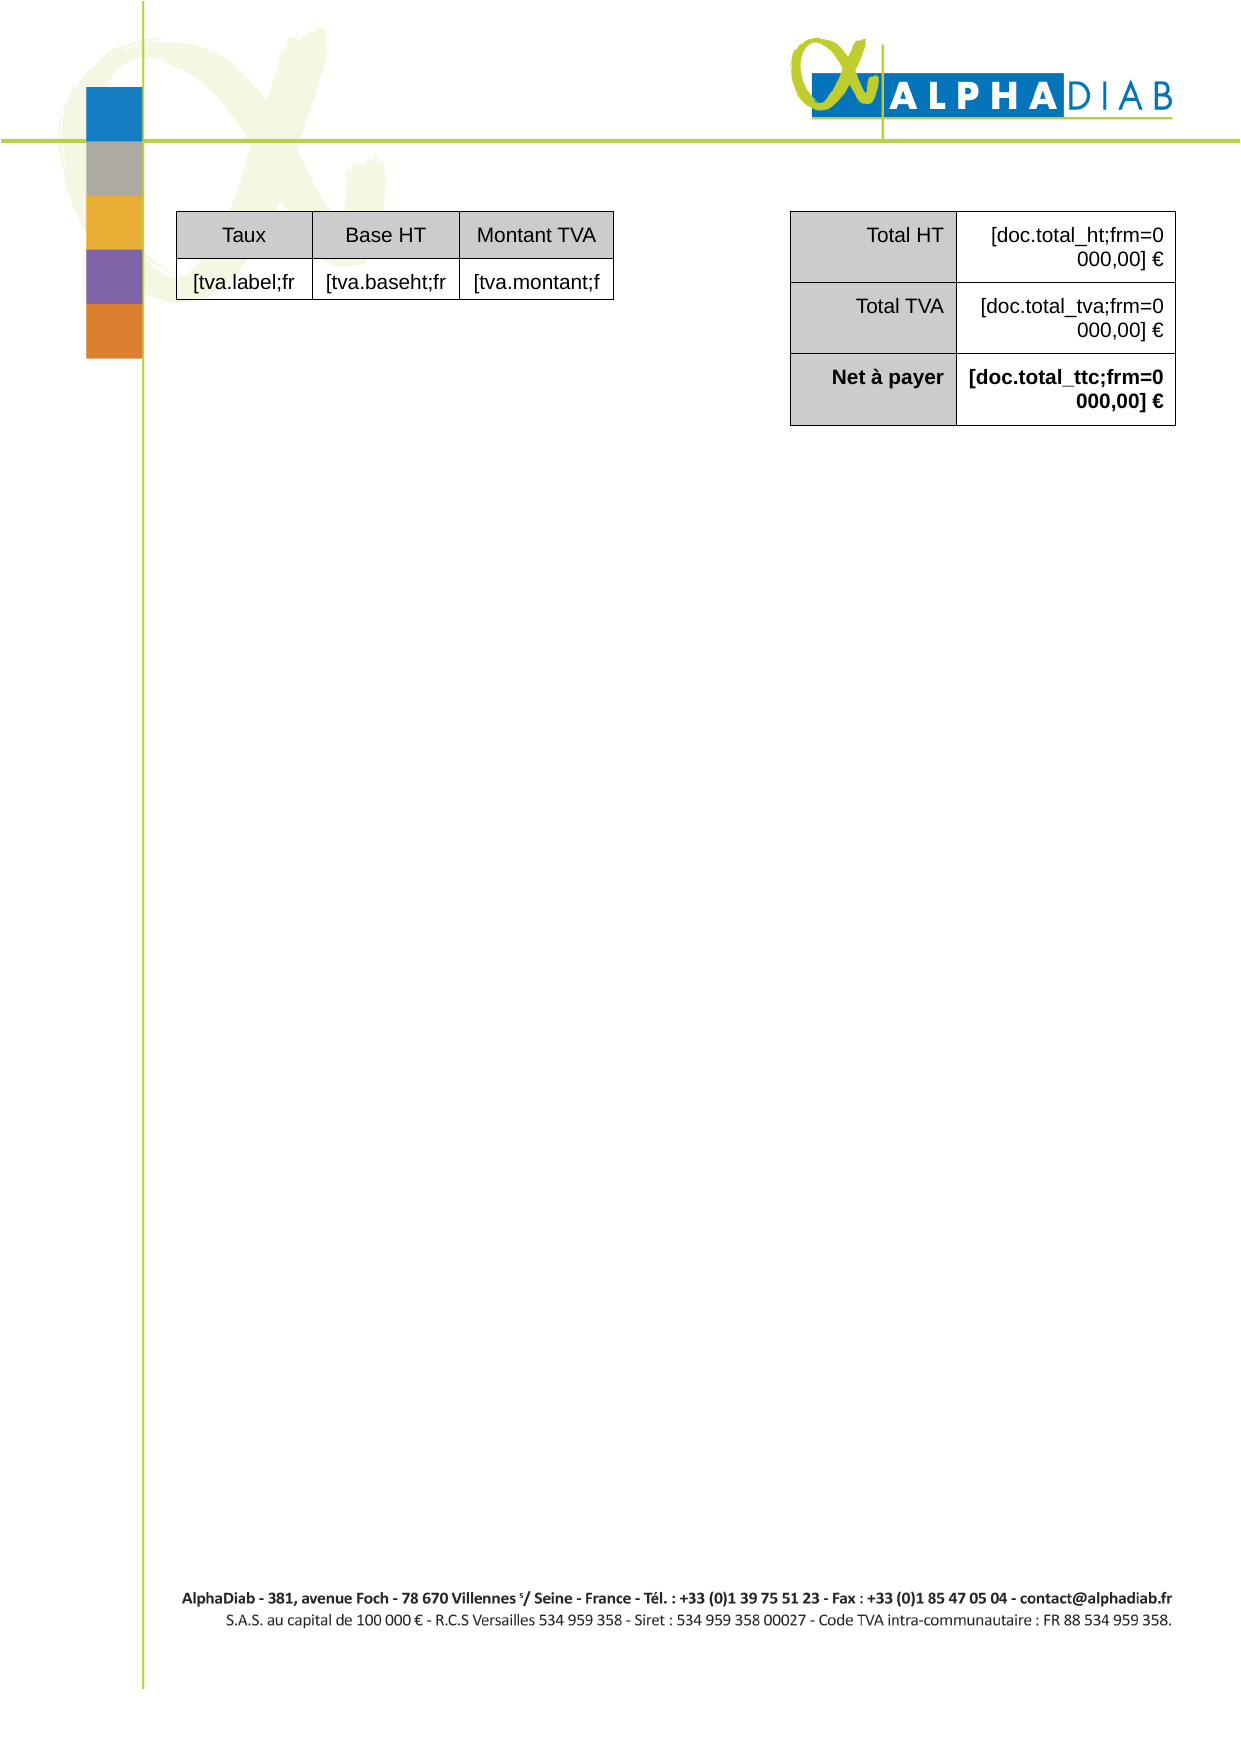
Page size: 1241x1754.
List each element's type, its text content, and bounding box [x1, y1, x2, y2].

table_header Base HT [313, 212, 459, 258]
table_header Total HT [791, 212, 956, 282]
table_cell [doc.total_tva;frm=0 000,00] € [957, 283, 1175, 353]
picture [1, 1, 1240, 1689]
table_cell [doc.total_ttc;frm=0 000,00] € [957, 354, 1175, 425]
table_cell Net à payer [791, 354, 956, 425]
table_cell [tva.baseht;frm=0 000,00] € [313, 259, 459, 299]
table_cell Total TVA [791, 283, 956, 353]
table_header [170, 205, 674, 431]
table_header [674, 205, 1181, 431]
table_header Taux [177, 212, 312, 258]
table_cell [tva.label;frm=0,00;block=table:table-row] % [177, 259, 312, 299]
table_header Montant TVA [460, 212, 613, 258]
table_header [doc.total_ht;frm=0 000,00] € [957, 212, 1175, 282]
table_cell [tva.montant;frm=0 000,00] € [460, 259, 613, 299]
